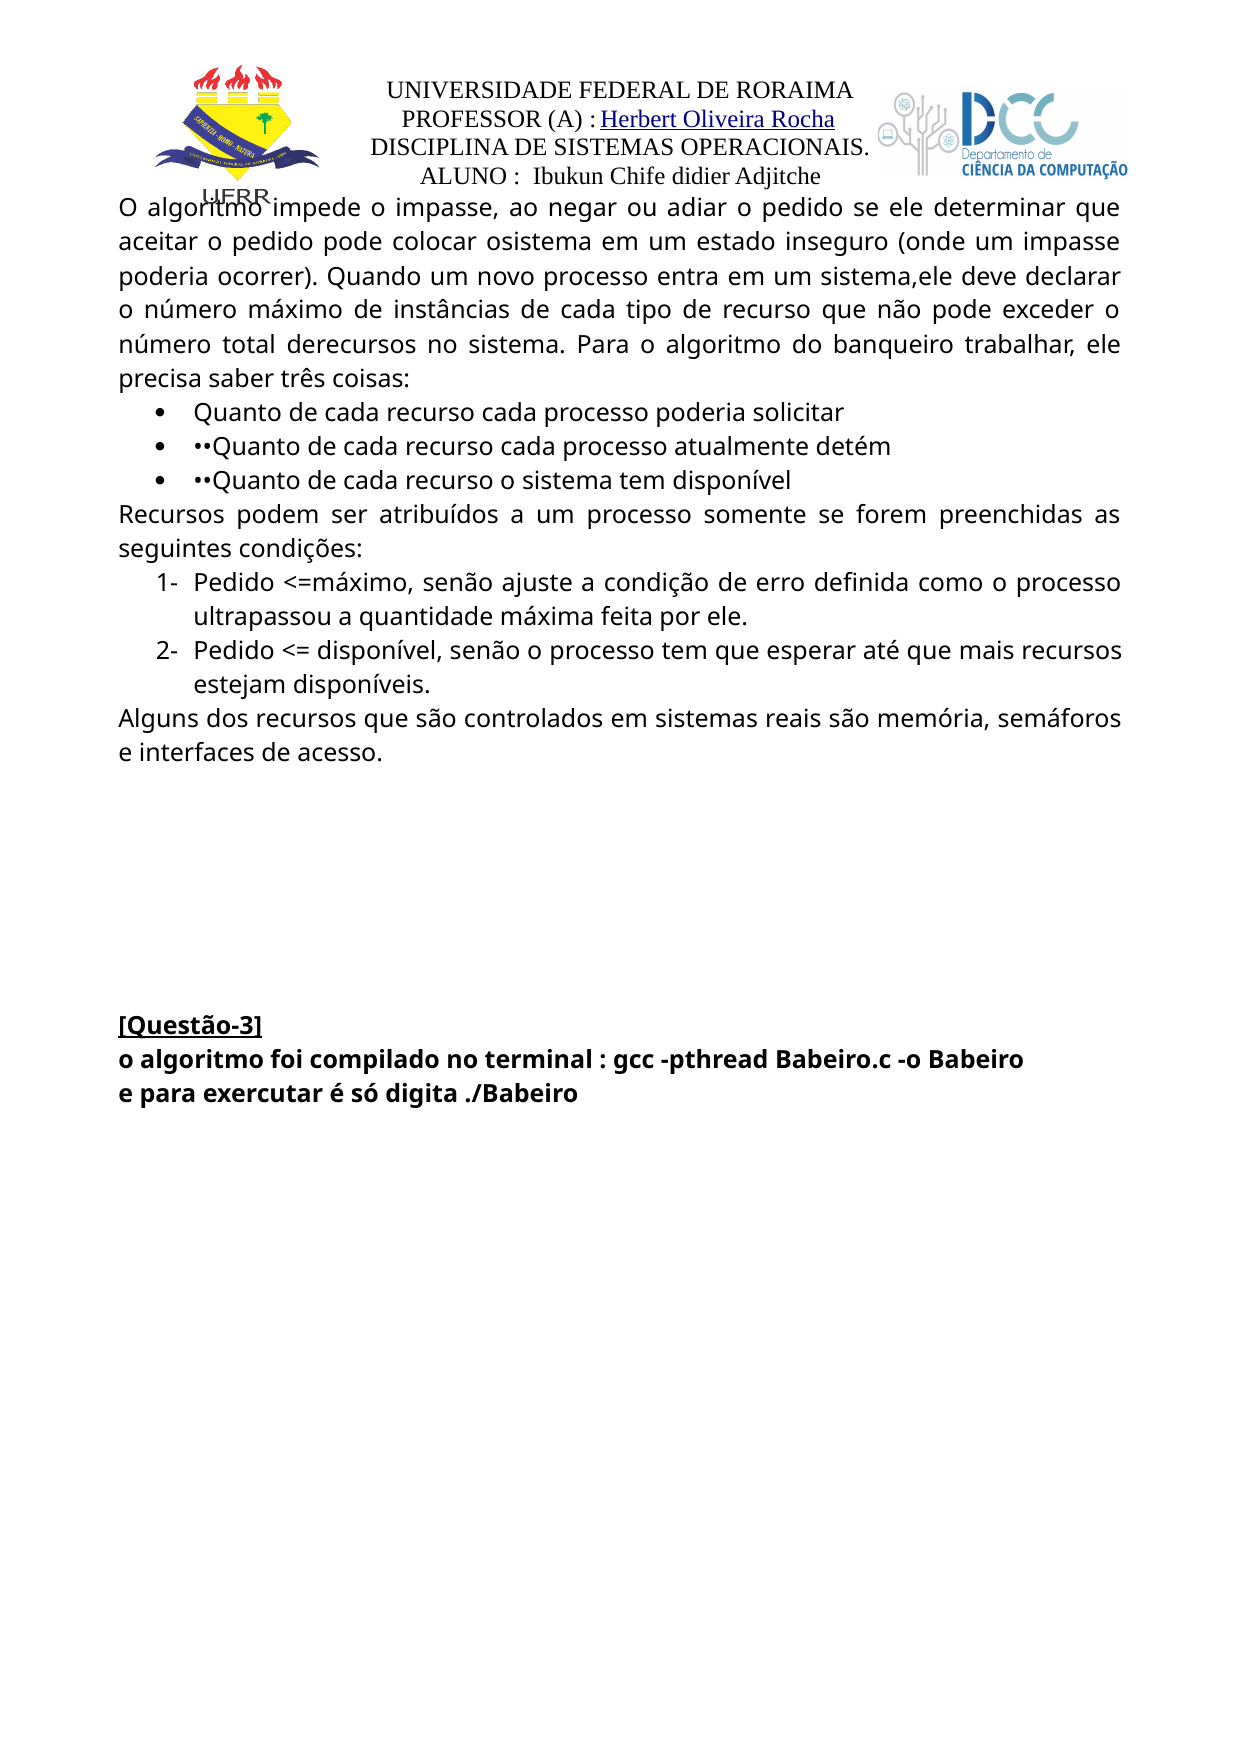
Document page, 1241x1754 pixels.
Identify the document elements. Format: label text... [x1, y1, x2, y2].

text e para exercutar é só digita ./Babeiro [118, 1076, 1122, 1110]
text Alguns dos recursos que são controlados em sistemas reais são memória, semáforos e interfaces de acesso. [118, 701, 1122, 769]
text [Questão-3] [118, 1007, 1122, 1042]
list ••Quanto de cada recurso o sistema tem disponível [156, 462, 1122, 497]
list ••Quanto de cada recurso cada processo atualmente detém [156, 428, 1122, 462]
picture [147, 58, 327, 210]
list Pedido <=máximo, senão ajuste a condição de erro definida como o processo ultrapassou a quantidade máxima feita por ele. [156, 565, 1122, 633]
text o algoritmo foi compilado no terminal : gcc -pthread Babeiro.c -o Babeiro [118, 1042, 1122, 1076]
list Quanto de cada recurso cada processo poderia solicitar [156, 394, 1122, 428]
list Pedido <= disponível, senão o processo tem que esperar até que mais recursos estejam disponíveis. [156, 633, 1122, 701]
picture [877, 85, 1128, 180]
text O algoritmo impede o impasse, ao negar ou adiar o pedido se ele determinar que aceitar o pedido pode colocar osistema em um estado inseguro (onde um impasse poderia ocorrer). Quando um novo processo entra em um sistema,ele deve declarar o número máximo de instâncias de cada tipo de recurso que não pode exceder o número total derecursos no sistema. Para o algoritmo do banqueiro trabalhar, ele precisa saber três coisas: [118, 190, 1122, 394]
text Recursos podem ser atribuídos a um processo somente se forem preenchidas as seguintes condições: [118, 497, 1122, 565]
